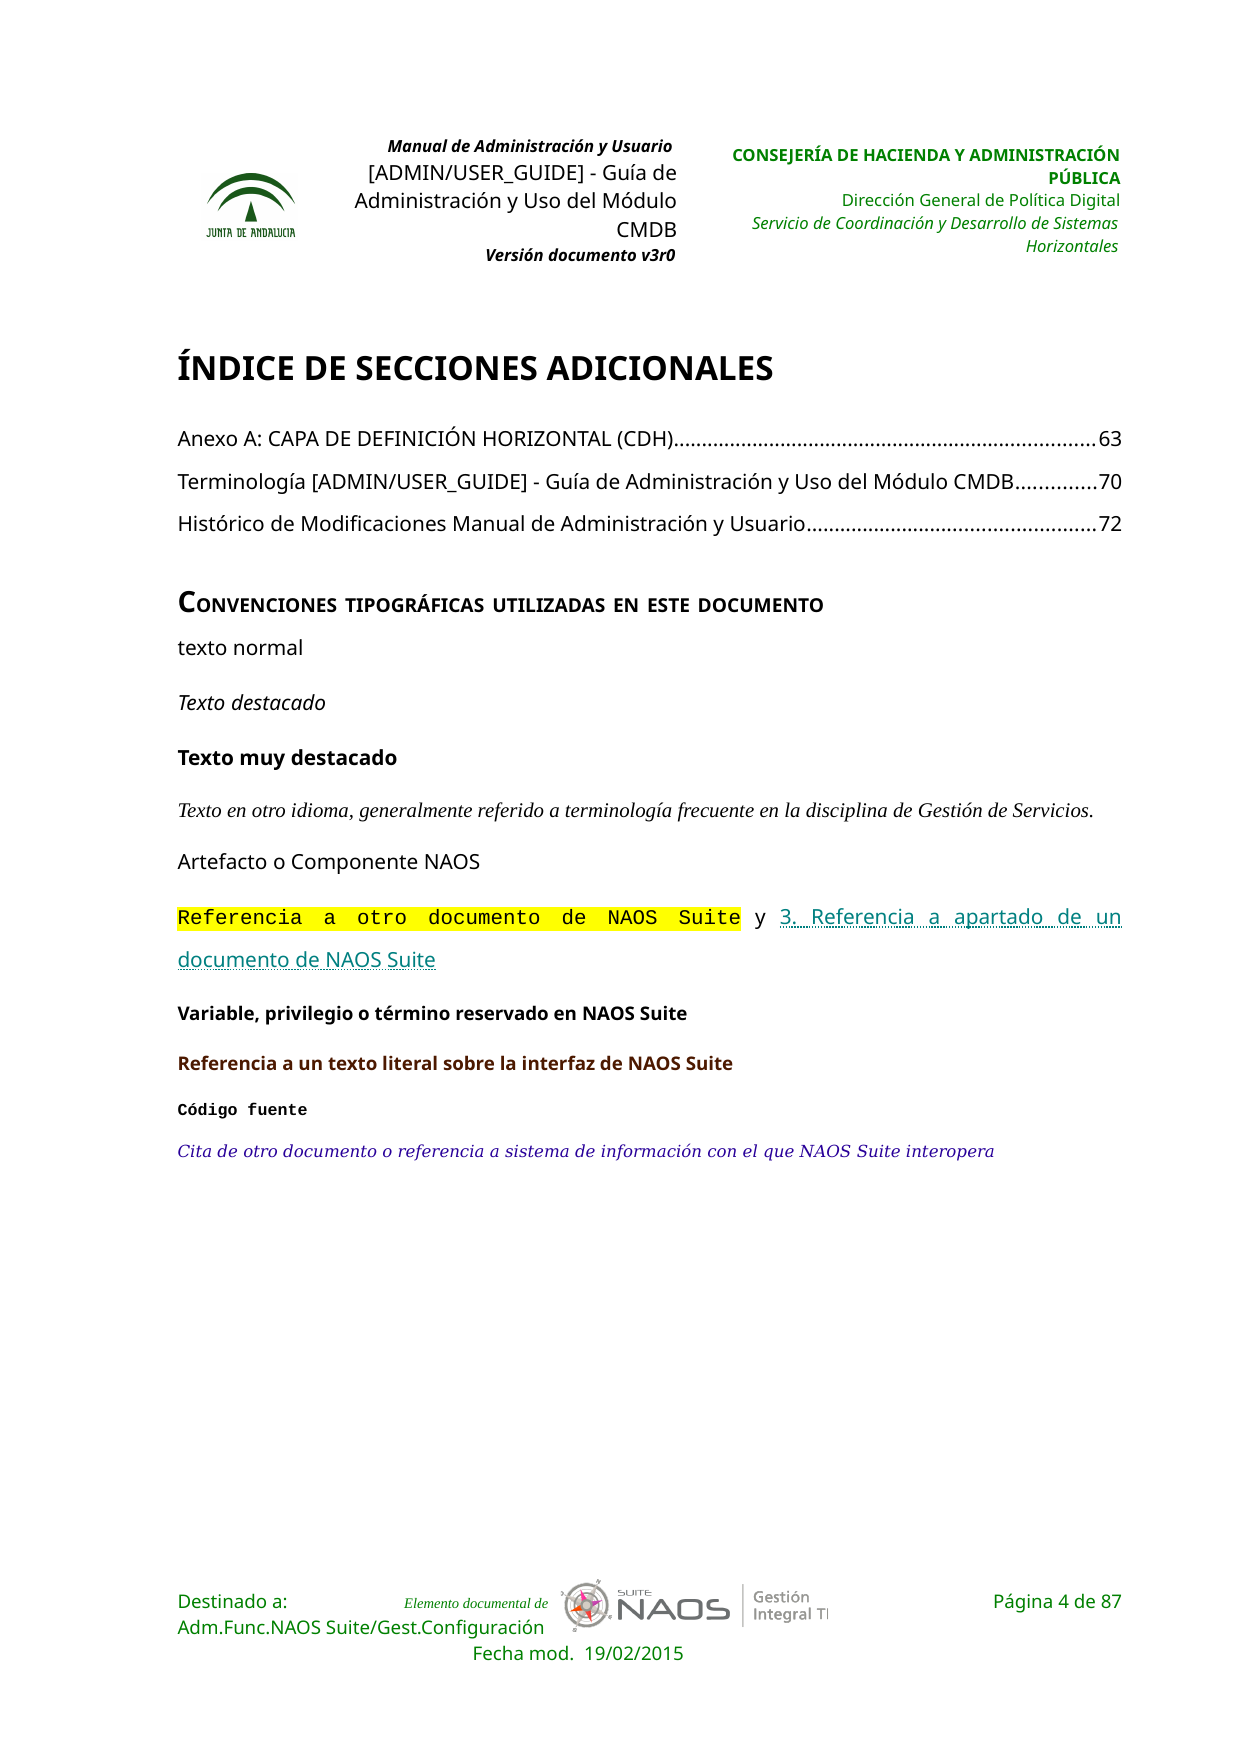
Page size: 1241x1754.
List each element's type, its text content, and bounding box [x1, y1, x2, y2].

text Terminología [ADMIN/USER_GUIDE] - Guía de Administración y Uso del Módulo CMDB 70 [177, 467, 1122, 495]
text Variable, privilegio o término reservado en NAOS Suite [177, 1000, 1122, 1025]
text Referencia a un texto literal sobre la interfaz de NAOS Suite [177, 1051, 1122, 1076]
text Anexo A: CAPA DE DEFINICIÓN HORIZONTAL (CDH) 63 [177, 424, 1122, 453]
text texto normal [177, 633, 1122, 662]
text Texto en otro idioma, generalmente referido a terminología frecuente en la disciplina de Gestión de Servicios. [177, 798, 1122, 822]
picture [201, 173, 298, 241]
text Artefacto o Componente NAOS [177, 847, 1122, 875]
text Cita de otro documento o referencia a sistema de información con el que NAOS Suite interopera [177, 1142, 1122, 1161]
text Convenciones tipográficas utilizadas en este documento [177, 582, 1122, 621]
picture [560, 1579, 829, 1632]
subtitle Índice de secciones adicionales [177, 344, 1122, 390]
text Texto destacado [177, 688, 1122, 717]
text Histórico de Modificaciones Manual de Administración y Usuario 72 [177, 509, 1122, 538]
text Referencia a otro documento de NAOS Suite y 3. Referencia a apartado de un documento de NAOS Suite [177, 902, 1122, 973]
text Texto muy destacado [177, 743, 1122, 772]
text Código fuente [177, 1101, 1122, 1120]
